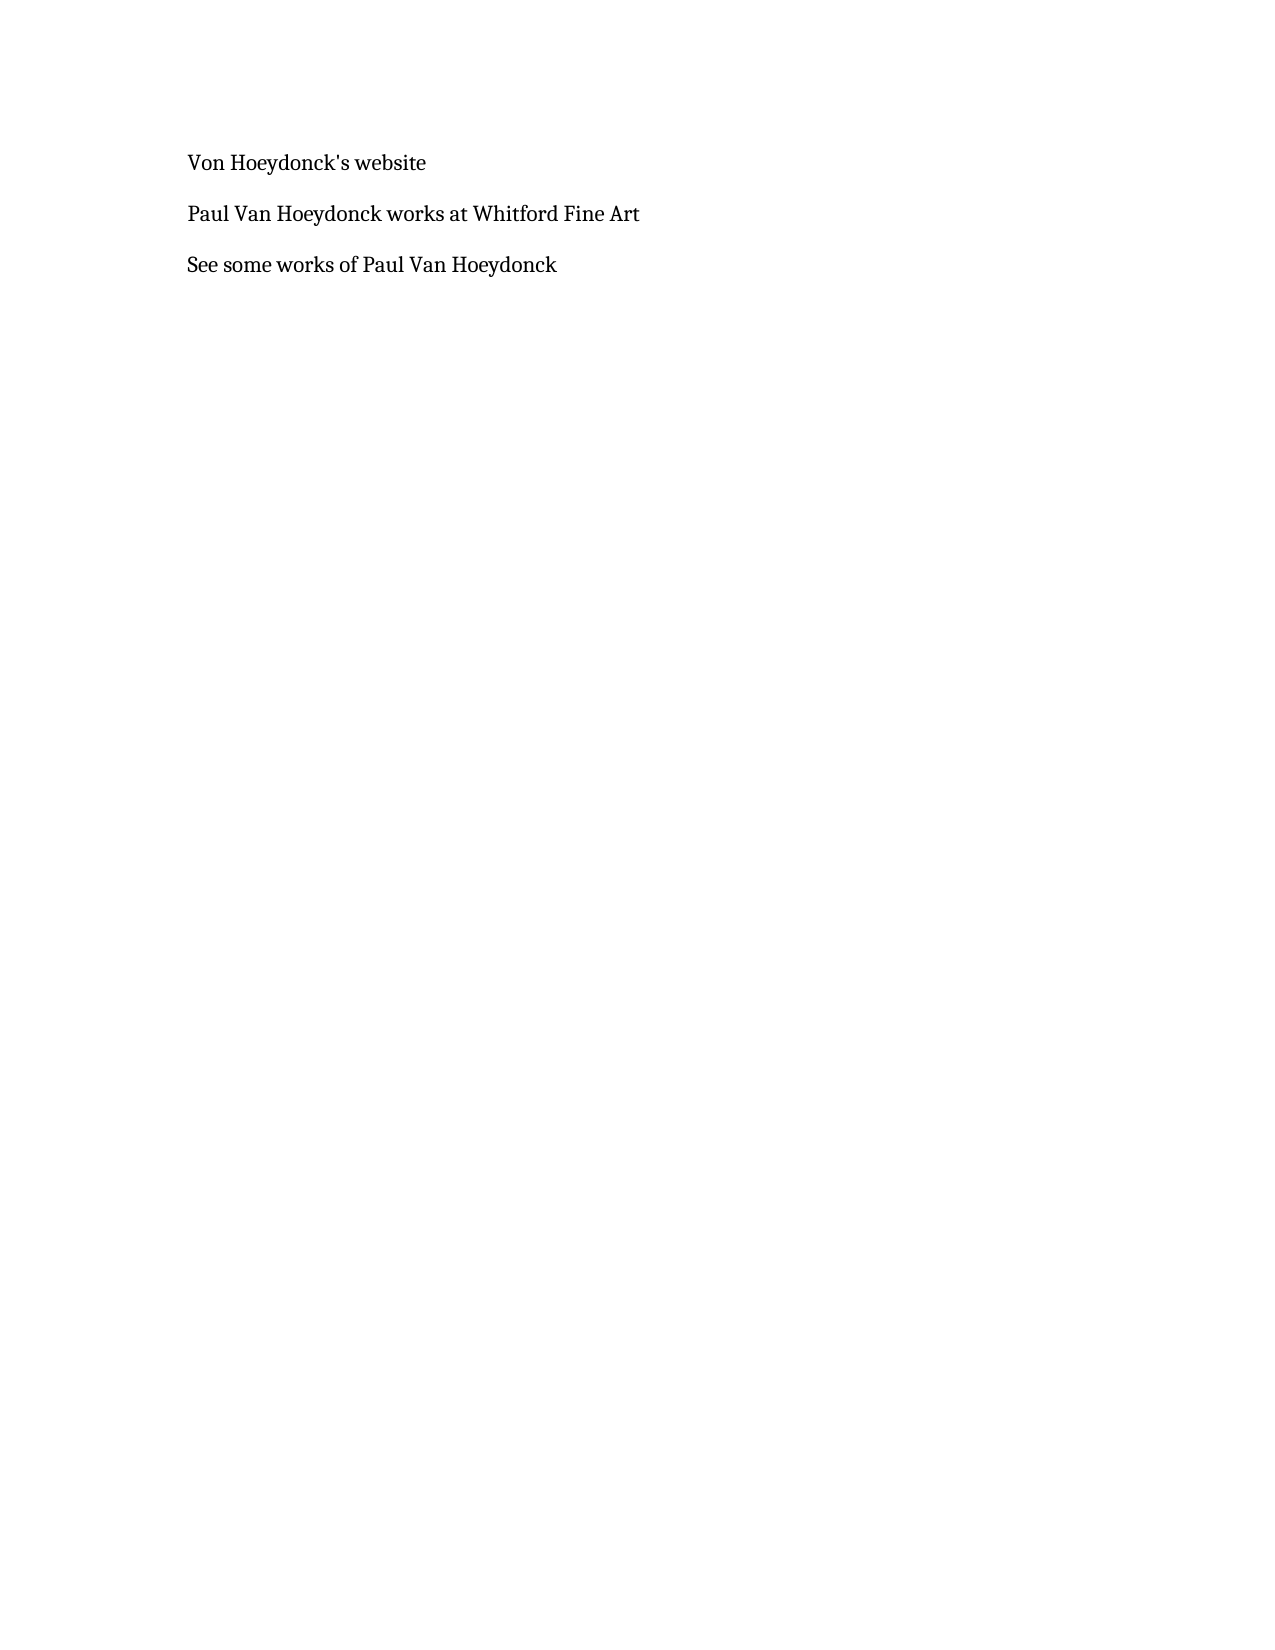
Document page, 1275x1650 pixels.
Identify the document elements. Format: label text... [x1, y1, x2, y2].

text See some works of Paul Van Hoeydonck [187, 252, 1087, 278]
text Paul Van Hoeydonck works at Whitford Fine Art [187, 201, 1087, 227]
text Von Hoeydonck's website [187, 150, 1087, 176]
